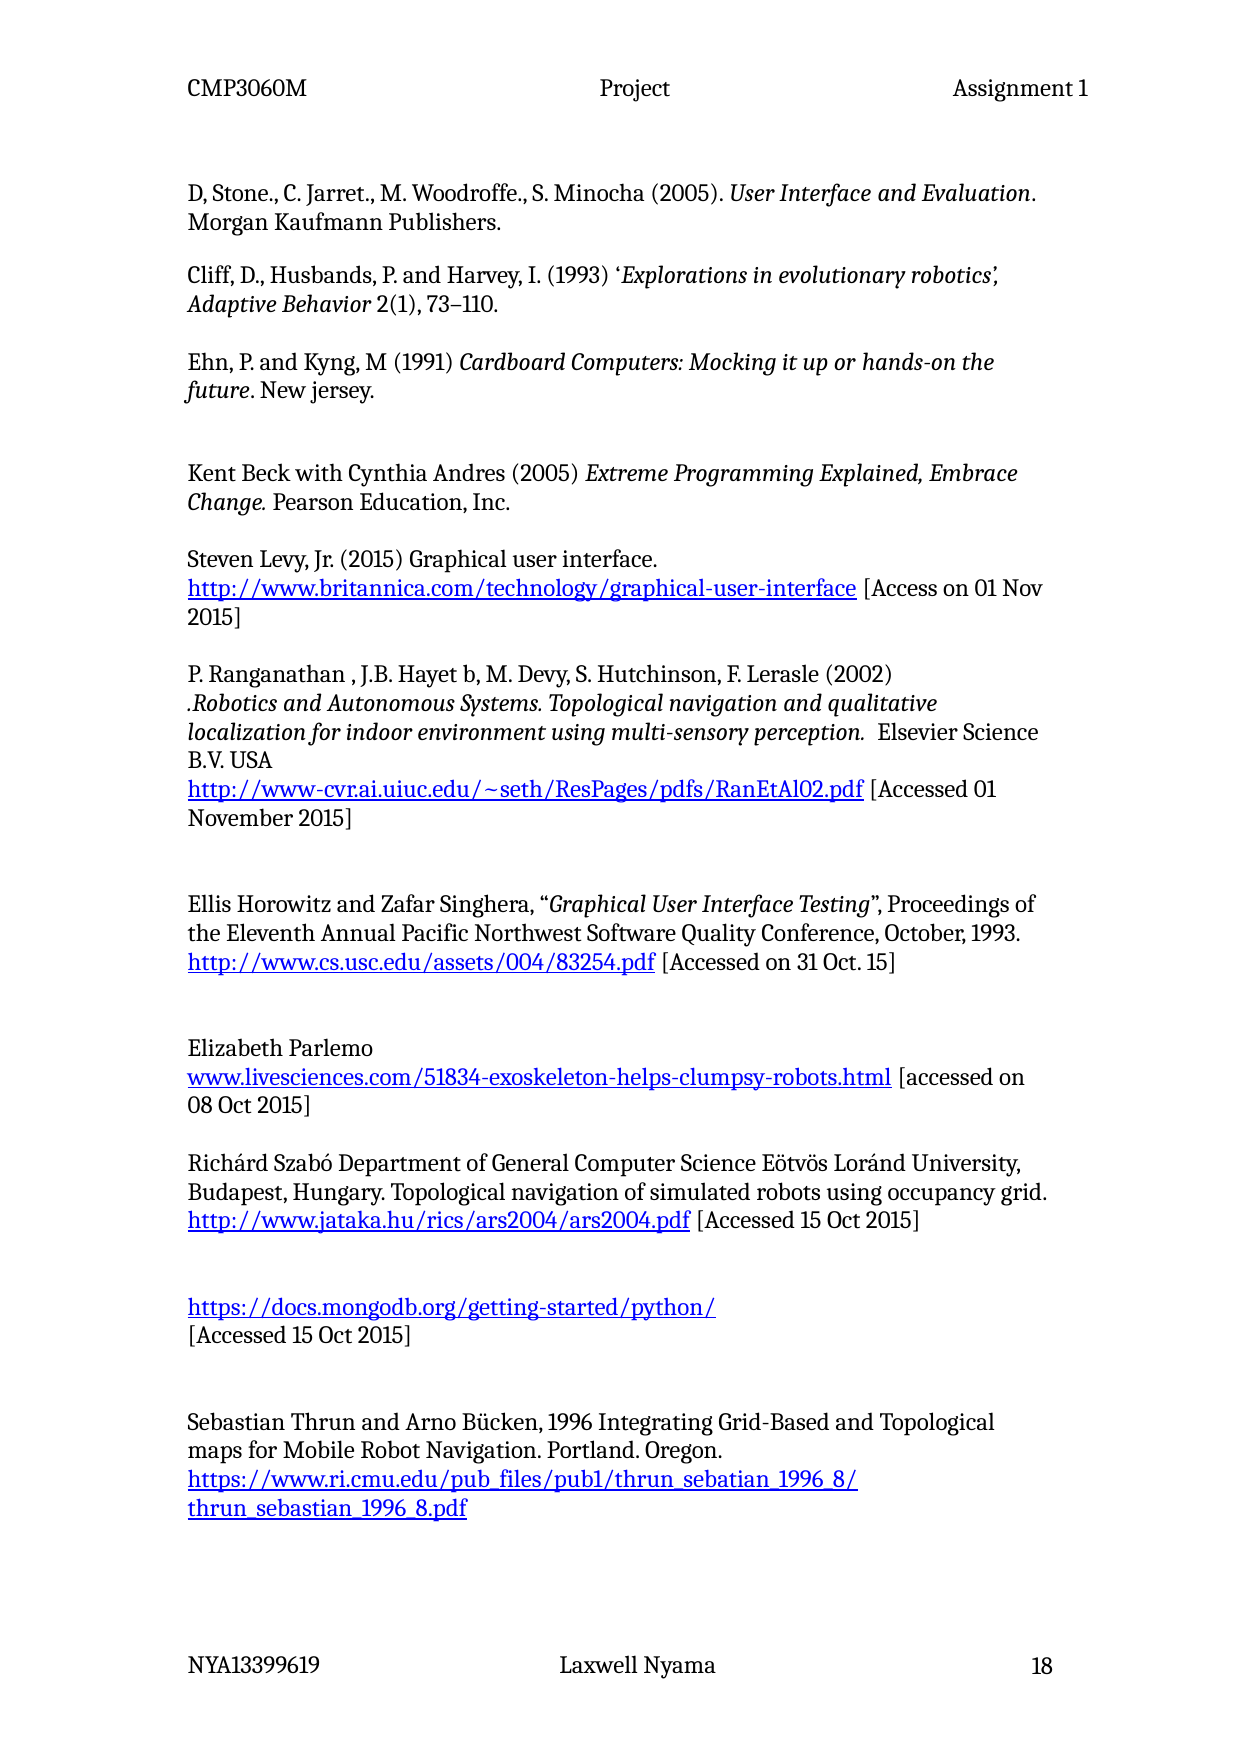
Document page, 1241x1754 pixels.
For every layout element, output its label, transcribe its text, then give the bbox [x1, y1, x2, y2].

text http://www.britannica.com/technology/graphical-user-interface [Access on 01 Nov 2015] [187, 574, 1053, 631]
text Sebastian Thrun and Arno Bücken, 1996 Integrating Grid-Based and Topological maps for Mobile Robot Navigation. Portland. Oregon. [187, 1407, 1053, 1465]
text Cliff, D., Husbands, P. and Harvey, I. (1993) ‘Explorations in evolutionary robotics’, Adaptive Behavior 2(1), 73–110. [187, 261, 1053, 319]
text http://www-cvr.ai.uiuc.edu/~seth/ResPages/pdfs/RanEtAl02.pdf [Accessed 01 November 2015] [187, 775, 1053, 832]
text www.livesciences.com/51834-exoskeleton-helps-clumpsy-robots.html [accessed on 08 Oct 2015] [187, 1062, 1053, 1120]
text Steven Levy, Jr. (2015) Graphical user interface. [187, 545, 1053, 574]
text .Robotics and Autonomous Systems. Topological navigation and qualitative localization for indoor environment using multi-sensory perception. Elsevier Science B.V. USA [187, 689, 1053, 775]
text Ehn, P. and Kyng, M (1991) Cardboard Computers: Mocking it up or hands-on the future. New jersey. [187, 347, 1053, 405]
text P. Ranganathan , J.B. Hayet b, M. Devy, S. Hutchinson, F. Lerasle (2002) [187, 660, 1053, 689]
text Richárd Szabó Department of General Computer Science Eötvös Loránd University, Budapest, Hungary. Topological navigation of simulated robots using occupancy grid. [187, 1149, 1053, 1206]
text Kent Beck with Cynthia Andres (2005) Extreme Programming Explained, Embrace Change. Pearson Education, Inc. [187, 459, 1053, 516]
text http://www.cs.usc.edu/assets/004/83254.pdf [Accessed on 31 Oct. 15] [187, 947, 1053, 976]
text https://www.ri.cmu.edu/pub_files/pub1/thrun_sebatian_1996_8/thrun_sebastian_1996_8.pdf [187, 1465, 1053, 1522]
text http://www.jataka.hu/rics/ars2004/ars2004.pdf [Accessed 15 Oct 2015] [187, 1206, 1053, 1235]
text [Accessed 15 Oct 2015] [187, 1321, 1053, 1350]
text Elizabeth Parlemo [187, 1034, 1053, 1062]
text Ellis Horowitz and Zafar Singhera, “Graphical User Interface Testing”, Proceedings of the Eleventh Annual Pacific Northwest Software Quality Conference, October, 1993. [187, 890, 1053, 947]
text https://docs.mongodb.org/getting-started/python/ [187, 1292, 1053, 1321]
text D, Stone., C. Jarret., M. Woodroffe., S. Minocha (2005). User Interface and Evaluation. Morgan Kaufmann Publishers. [187, 179, 1053, 236]
